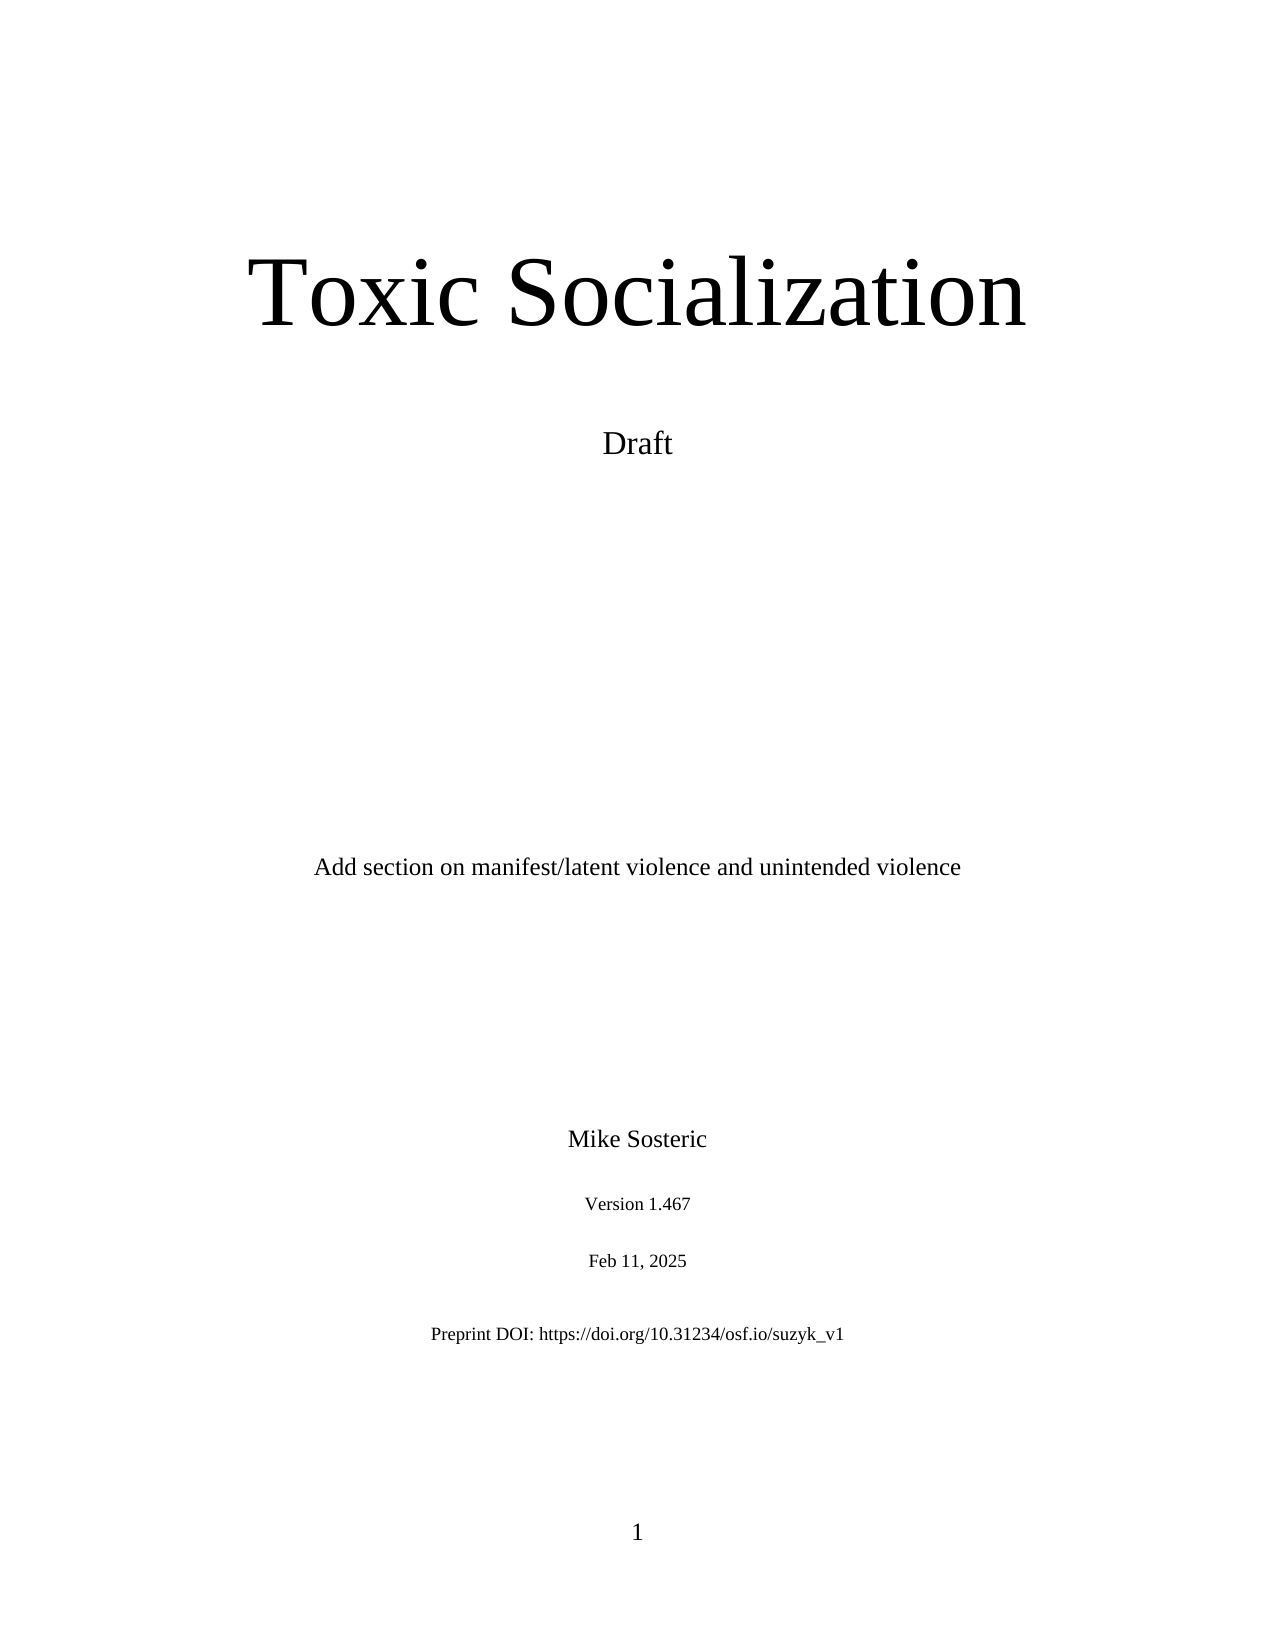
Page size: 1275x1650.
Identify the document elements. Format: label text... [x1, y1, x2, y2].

text Version 1.467 [150, 1192, 1125, 1214]
text Add section on manifest/latent violence and unintended violence [150, 852, 1125, 881]
text Feb 11, 2025 [150, 1250, 1125, 1271]
text Preprint DOI: https://doi.org/10.31234/osf.io/suzyk_v1 [150, 1309, 1125, 1344]
subtitle Toxic Socialization Draft [150, 232, 1125, 462]
text Mike Sosteric [150, 1124, 1125, 1153]
